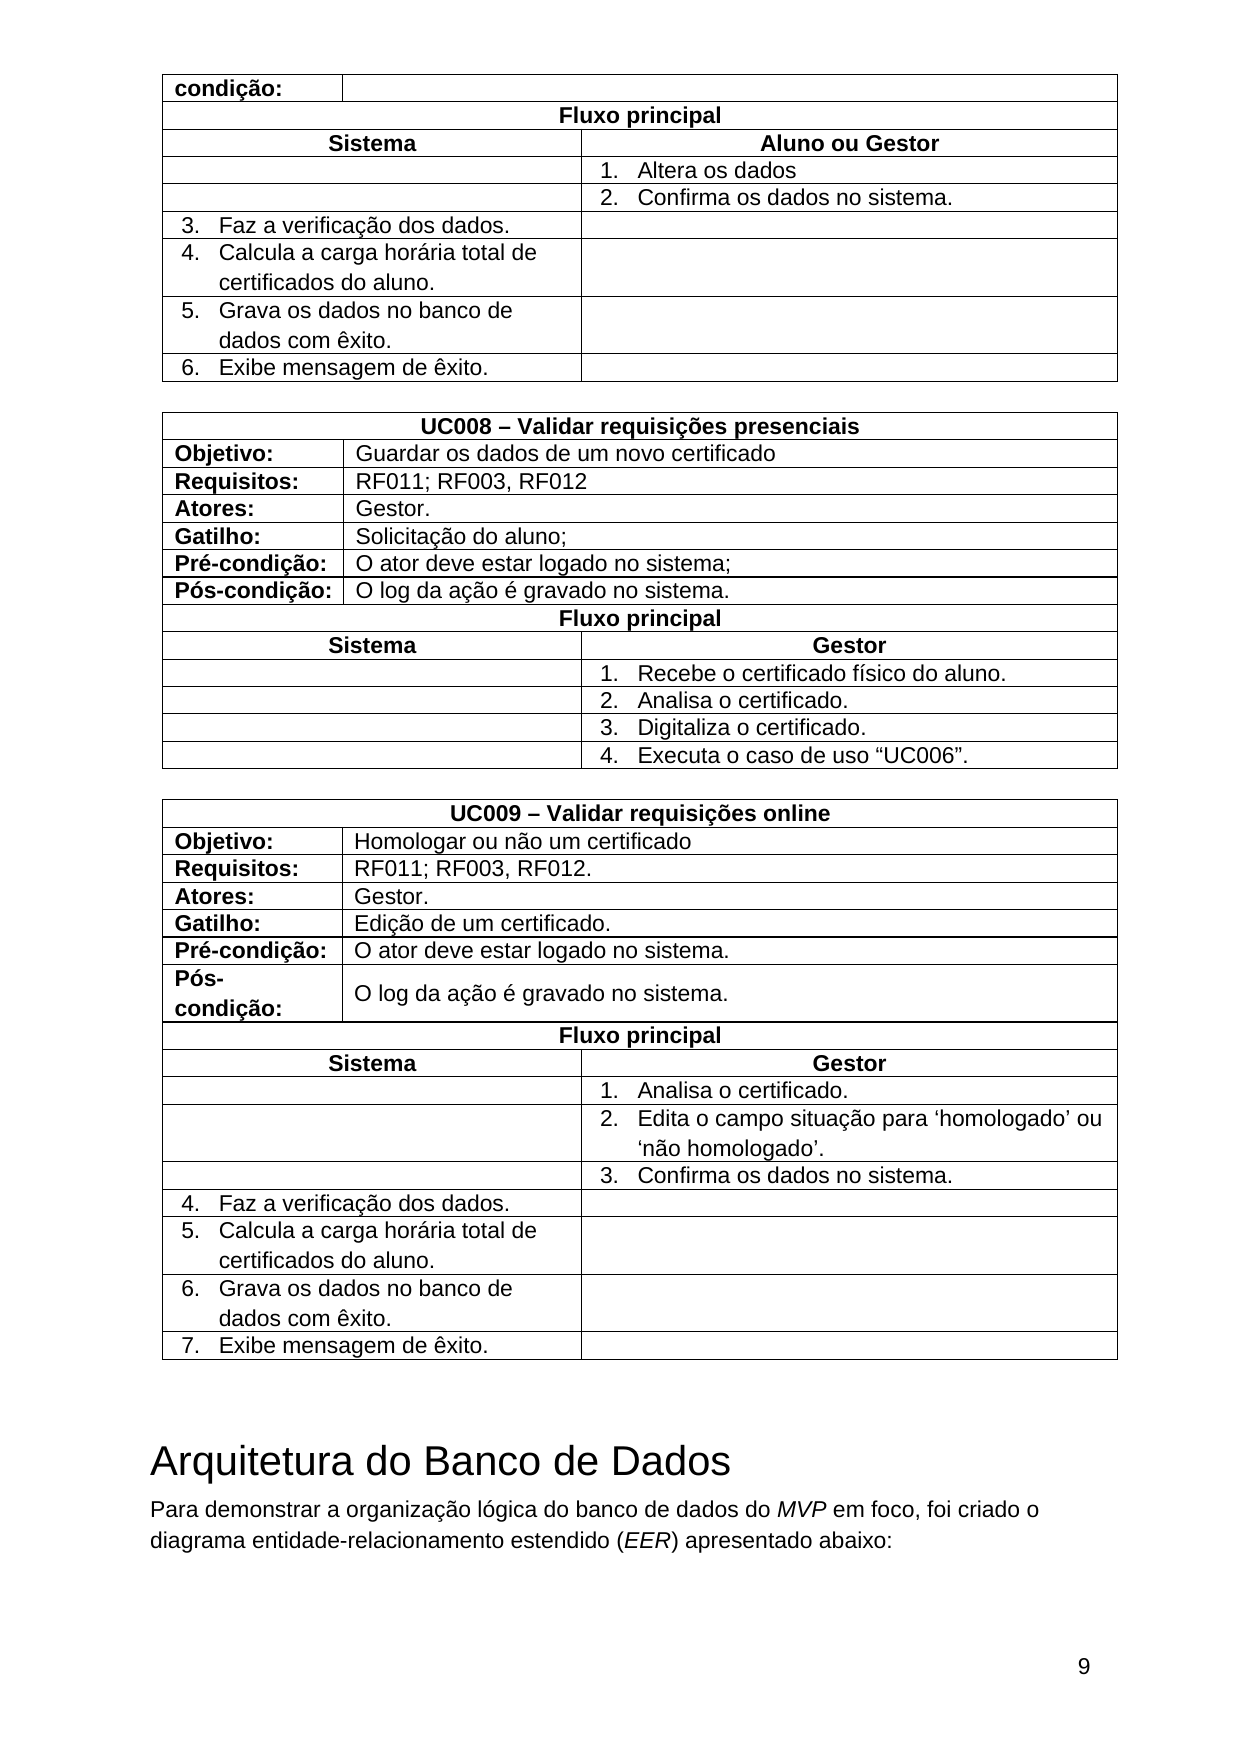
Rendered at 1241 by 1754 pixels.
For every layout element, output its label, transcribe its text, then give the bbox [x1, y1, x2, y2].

table_cell O ator deve estar logado no sistema; [344, 550, 1117, 576]
table_cell Fluxo principal [163, 605, 1117, 631]
table_cell [582, 297, 1117, 353]
table_cell Requisitos: [163, 468, 343, 494]
table_cell Pós-condição: [163, 965, 342, 1021]
table_cell [163, 1162, 581, 1188]
table_header UC009 – Validar requisições online [163, 800, 1117, 827]
table_cell RF011; RF003, RF012 [344, 468, 1117, 494]
table_cell [163, 1105, 581, 1161]
table_cell Edição de um certificado. [343, 910, 1117, 936]
table_cell Pós-condição: [163, 578, 343, 604]
table_cell [163, 687, 581, 713]
table_cell Guardar os dados de um novo certificado [344, 440, 1117, 467]
table_cell Calcula a carga horária total de certificados do aluno. [163, 239, 581, 296]
table_cell Gatilho: [163, 910, 342, 936]
table_cell Recebe o certificado físico do aluno. [582, 660, 1117, 686]
table_cell condição: [163, 75, 342, 101]
table_cell Digitaliza o certificado. [582, 714, 1117, 741]
table_cell [343, 75, 1117, 101]
table_cell [582, 239, 1117, 296]
table_cell Gestor. [343, 883, 1117, 909]
table_cell Exibe mensagem de êxito. [163, 1332, 581, 1358]
table_cell Analisa o certificado. [582, 687, 1117, 713]
table_cell Homologar ou não um certificado [343, 828, 1117, 854]
table_cell Exibe mensagem de êxito. [163, 354, 581, 381]
table_cell [163, 660, 581, 686]
table_cell Solicitação do aluno; [344, 523, 1117, 549]
table_cell Calcula a carga horária total de certificados do aluno. [163, 1217, 581, 1273]
table_cell Altera os dados [582, 157, 1117, 183]
table_cell RF011; RF003, RF012. [343, 855, 1117, 882]
table_cell Faz a verificação dos dados. [163, 212, 581, 238]
table_cell Gestor [582, 632, 1117, 658]
table_cell [582, 354, 1117, 381]
table_cell [163, 1077, 581, 1103]
table_cell [582, 1275, 1117, 1331]
table_header UC008 – Validar requisições presenciais [163, 413, 1117, 439]
table_cell Grava os dados no banco de dados com êxito. [163, 1275, 581, 1331]
table_cell Gestor. [344, 495, 1117, 522]
table_cell Atores: [163, 883, 342, 909]
table_cell Objetivo: [163, 828, 342, 854]
table_cell O log da ação é gravado no sistema. [344, 578, 1117, 604]
table_cell O log da ação é gravado no sistema. [343, 965, 1117, 1021]
table_cell Sistema [163, 632, 581, 658]
table_cell Grava os dados no banco de dados com êxito. [163, 297, 581, 353]
table_cell Pré-condição: [163, 938, 342, 964]
table_cell [163, 714, 581, 741]
table_cell [582, 1332, 1117, 1358]
table_cell Confirma os dados no sistema. [582, 1162, 1117, 1188]
table_cell Fluxo principal [163, 102, 1117, 128]
table_cell Aluno ou Gestor [582, 130, 1117, 156]
table_cell [163, 184, 581, 211]
table_cell Gatilho: [163, 523, 343, 549]
table_cell Gestor [582, 1050, 1117, 1076]
text Para demonstrar a organização lógica do banco de dados do MVP em foco, foi criado o diagrama entidade-relacionamento estendido​ (EER) apresentado abaixo: [150, 1496, 1090, 1553]
table_cell Fluxo principal [163, 1023, 1117, 1049]
table_cell Analisa o certificado. [582, 1077, 1117, 1103]
table_cell Sistema [163, 1050, 581, 1076]
table_cell [163, 157, 581, 183]
table_cell [582, 1190, 1117, 1216]
table_cell Sistema [163, 130, 581, 156]
table_cell [163, 742, 581, 768]
table_cell Pré-condição: [163, 550, 343, 576]
table_cell Edita o campo situação para ‘homologado’ ou ‘não homologado’. [582, 1105, 1117, 1161]
table_cell Faz a verificação dos dados. [163, 1190, 581, 1216]
table_cell [582, 212, 1117, 238]
table_cell Objetivo: [163, 440, 343, 467]
table_cell Atores: [163, 495, 343, 522]
table_cell [582, 1217, 1117, 1273]
table_cell Requisitos: [163, 855, 342, 882]
table_cell O ator deve estar logado no sistema. [343, 938, 1117, 964]
table_cell Confirma os dados no sistema. [582, 184, 1117, 211]
table_cell Executa o caso de uso “UC006”. [582, 742, 1117, 768]
subtitle Arquitetura do Banco de Dados [150, 1436, 1090, 1484]
